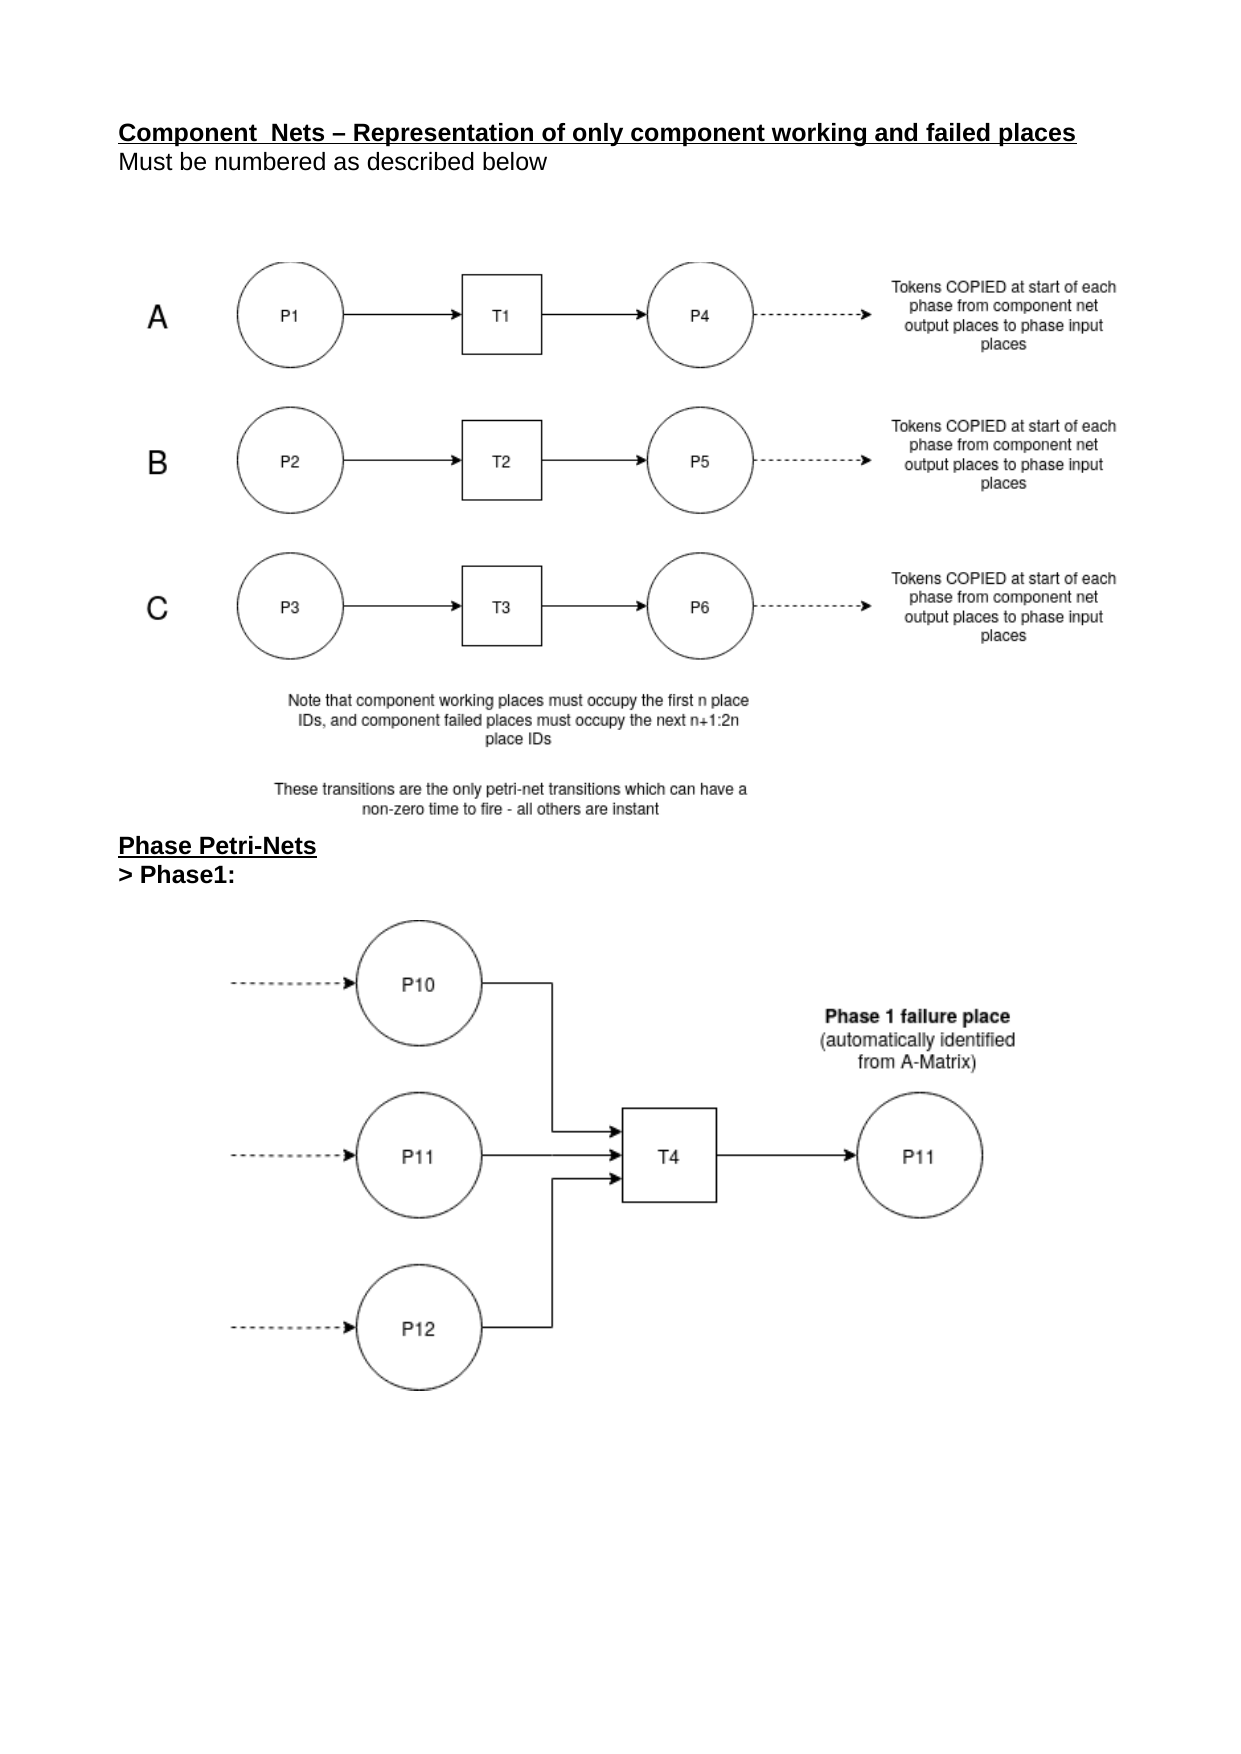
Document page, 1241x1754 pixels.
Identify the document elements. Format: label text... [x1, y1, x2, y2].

picture [118, 262, 1123, 832]
text Component Nets – Representation of only component working and failed places [118, 118, 1122, 147]
text Phase Petri-Nets [118, 832, 1122, 860]
picture [220, 920, 1020, 1391]
text Must be numbered as described below [118, 147, 1122, 176]
text > Phase1: [118, 860, 1122, 889]
